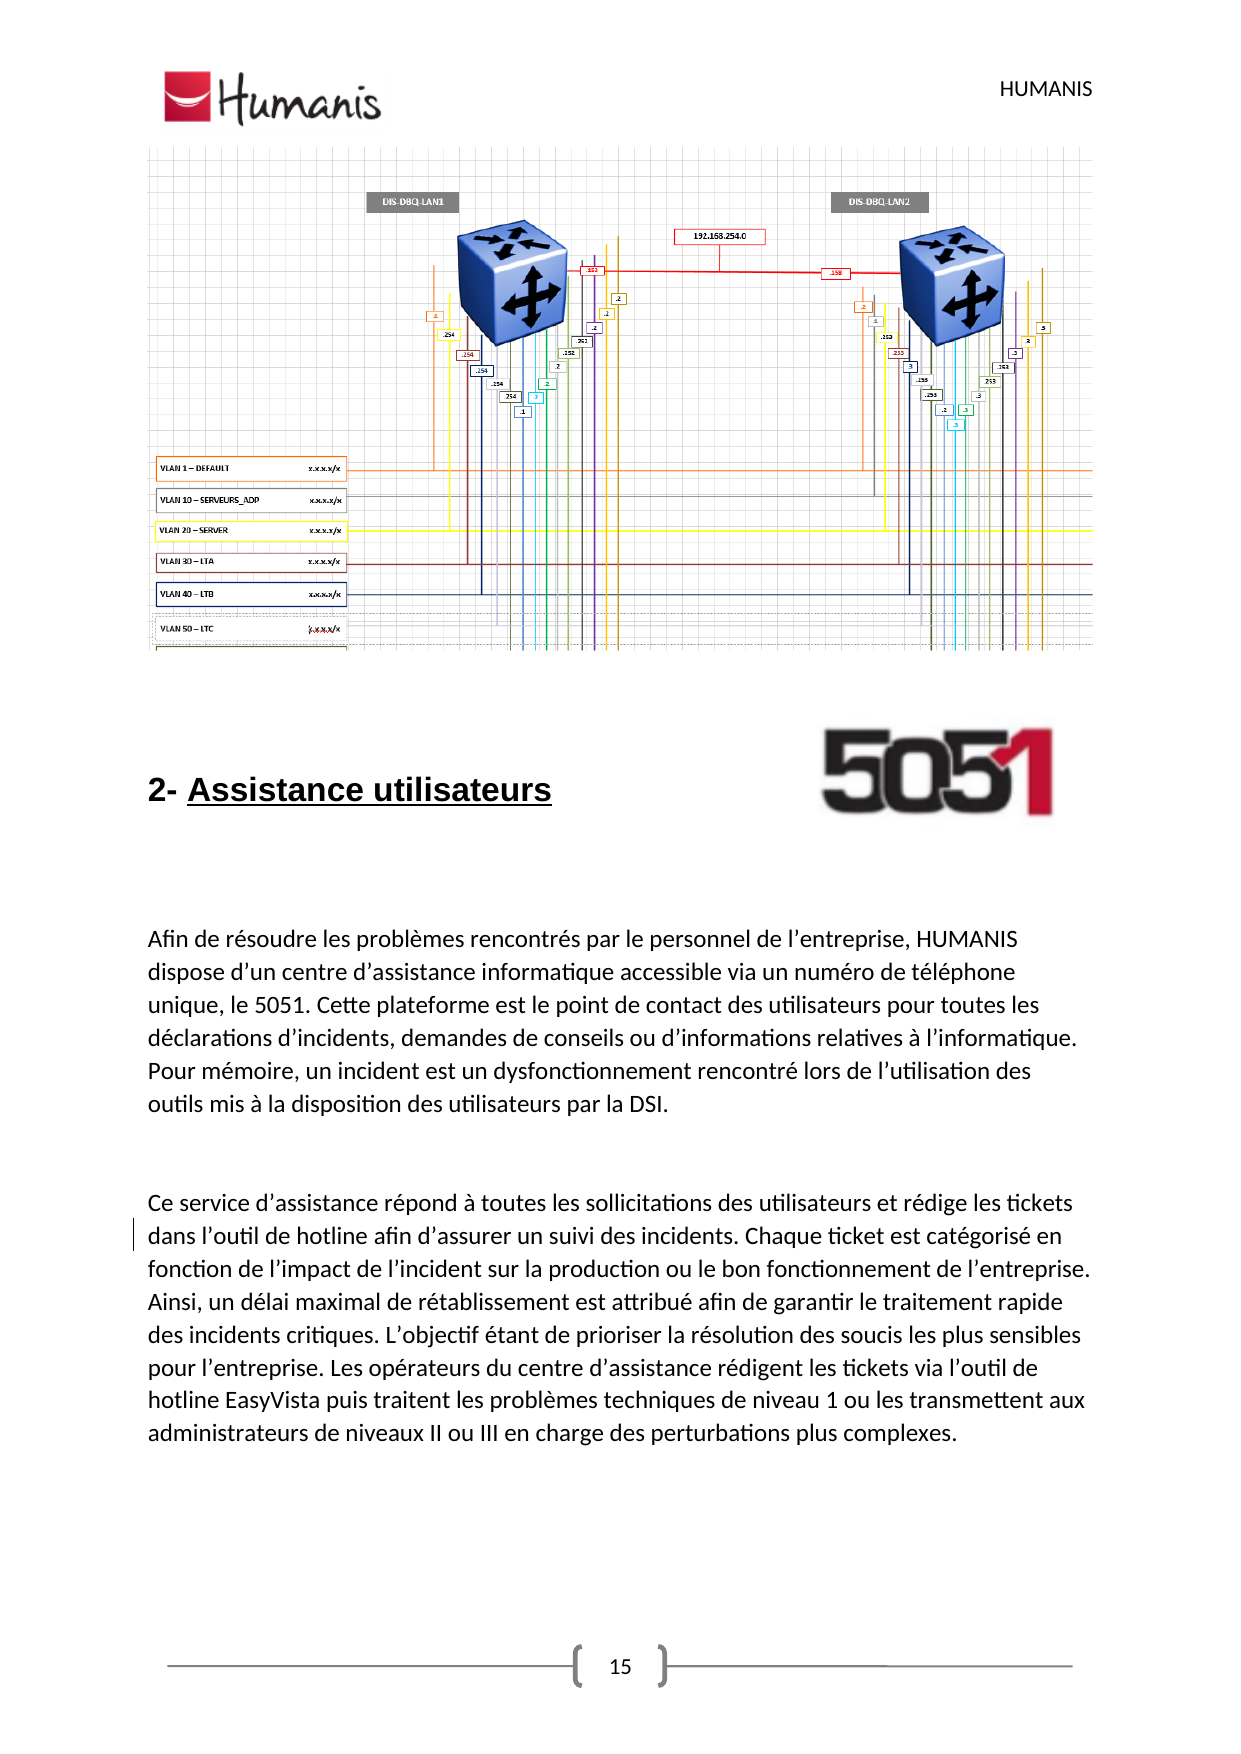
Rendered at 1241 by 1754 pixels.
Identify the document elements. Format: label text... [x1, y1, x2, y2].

picture [147, 147, 1093, 651]
picture [163, 71, 386, 130]
text Afin de résoudre les problèmes rencontrés par le personnel de l’entreprise, HUMANIS dispose d’un centre d’assistance informatique accessible via un numéro de téléphone unique, le 5051. Cette plateforme est le point de contact des utilisateurs pour toutes les déclarations d’incidents, demandes de conseils ou d’informations relatives à l’informatique. Pour mémoire, un incident est un dysfonctionnement rencontré lors de l’utilisation des outils mis à la disposition des utilisateurs par la DSI. [148, 923, 1093, 1118]
subtitle [1075, 770, 1093, 809]
text Ce service d’assistance répond à toutes les sollicitations des utilisateurs et rédige les tickets dans l’outil de hotline afin d’assurer un suivi des incidents. Chaque ticket est catégorisé en fonction de l’impact de l’incident sur la production ou le bon fonctionnement de l’entreprise. Ainsi, un délai maximal de rétablissement est attribué afin de garantir le traitement rapide des incidents critiques. L’objectif étant de prioriser la résolution des soucis les plus sensibles pour l’entreprise. Les opérateurs du centre d’assistance rédigent les tickets via l’outil de hotline EasyVista puis traitent les problèmes techniques de niveau 1 ou les transmettent aux administrateurs de niveaux II ou III en charge des perturbations plus complexes. [148, 1187, 1093, 1448]
subtitle 2- Assistance utilisateurs [148, 770, 807, 809]
picture [807, 716, 1075, 829]
